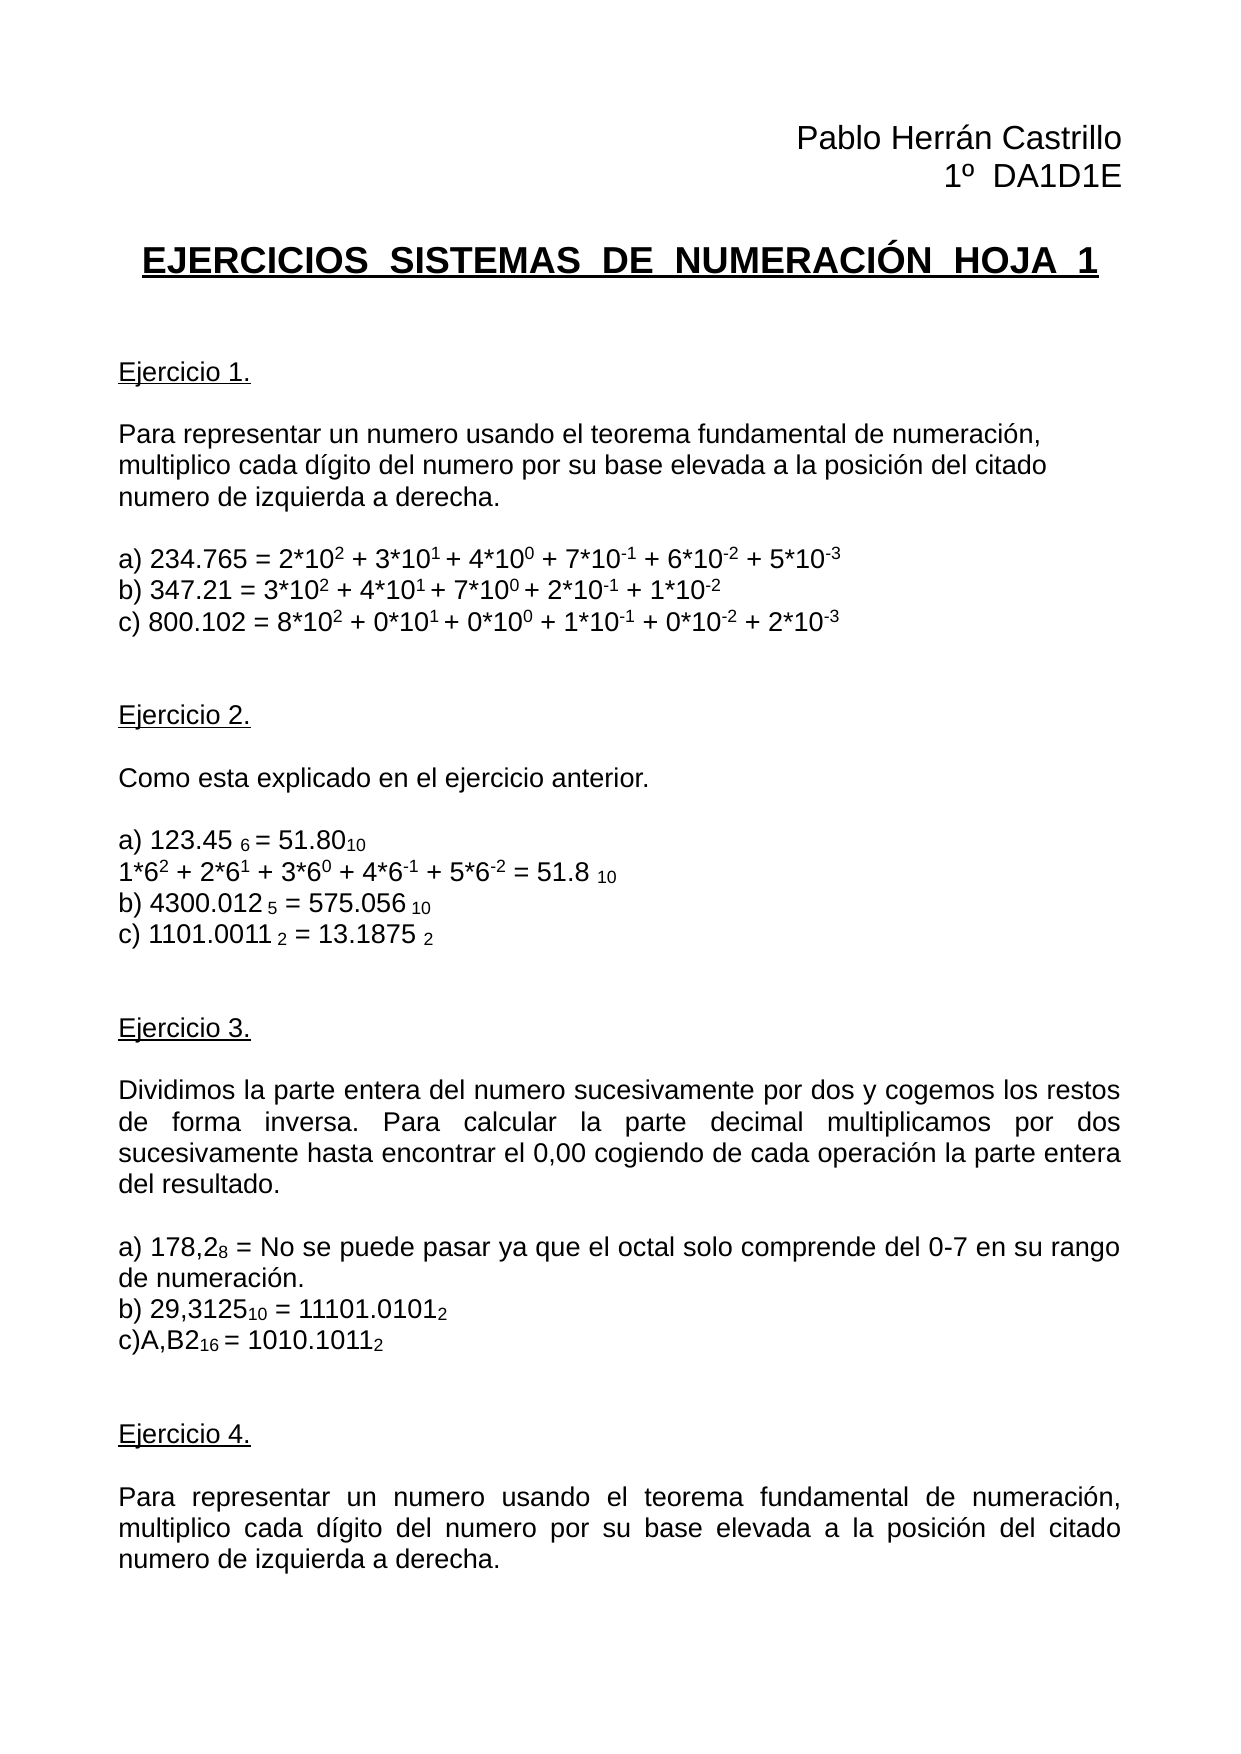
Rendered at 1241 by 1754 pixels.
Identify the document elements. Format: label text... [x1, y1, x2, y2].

text b) 4300.012 5 = 575.056 10 [118, 887, 1122, 918]
text 1*62 + 2*61 + 3*60 + 4*6-1 + 5*6-2 = 51.8 10 [118, 856, 1122, 887]
text Pablo Herrán Castrillo [118, 118, 1122, 157]
text 1º DA1D1E [118, 157, 1122, 195]
text c)A,B216 = 1010.10112 [118, 1324, 1122, 1356]
text EJERCICIOS SISTEMAS DE NUMERACIÓN HOJA 1 [118, 238, 1122, 281]
text Como esta explicado en el ejercicio anterior. [118, 762, 1122, 793]
text a) 123.45 6 = 51.8010 [118, 824, 1122, 856]
text b) 347.21 = 3*102 + 4*101 + 7*100 + 2*10-1 + 1*10-2 [118, 574, 1122, 606]
text c) 800.102 = 8*102 + 0*101 + 0*100 + 1*10-1 + 0*10-2 + 2*10-3 [118, 606, 1122, 637]
text Ejercicio 4. [118, 1418, 1122, 1449]
text Ejercicio 3. [118, 1012, 1122, 1043]
text a) 178,28 = No se puede pasar ya que el octal solo comprende del 0-7 en su rango de numeración. [118, 1231, 1122, 1293]
text Para representar un numero usando el teorema fundamental de numeración, multiplico cada dígito del numero por su base elevada a la posición del citado numero de izquierda a derecha. [118, 418, 1122, 512]
text Dividimos la parte entera del numero sucesivamente por dos y cogemos los restos de forma inversa. Para calcular la parte decimal multiplicamos por dos sucesivamente hasta encontrar el 0,00 cogiendo de cada operación la parte entera del resultado. [118, 1074, 1122, 1199]
text Para representar un numero usando el teorema fundamental de numeración, multiplico cada dígito del numero por su base elevada a la posición del citado numero de izquierda a derecha. [118, 1481, 1122, 1574]
text Ejercicio 1. [118, 356, 1122, 387]
text c) 1101.0011 2 = 13.1875 2 [118, 918, 1122, 949]
text Ejercicio 2. [118, 699, 1122, 731]
text a) 234.765 = 2*102 + 3*101 + 4*100 + 7*10-1 + 6*10-2 + 5*10-3 [118, 543, 1122, 574]
text b) 29,312510 = 11101.01012 [118, 1293, 1122, 1324]
